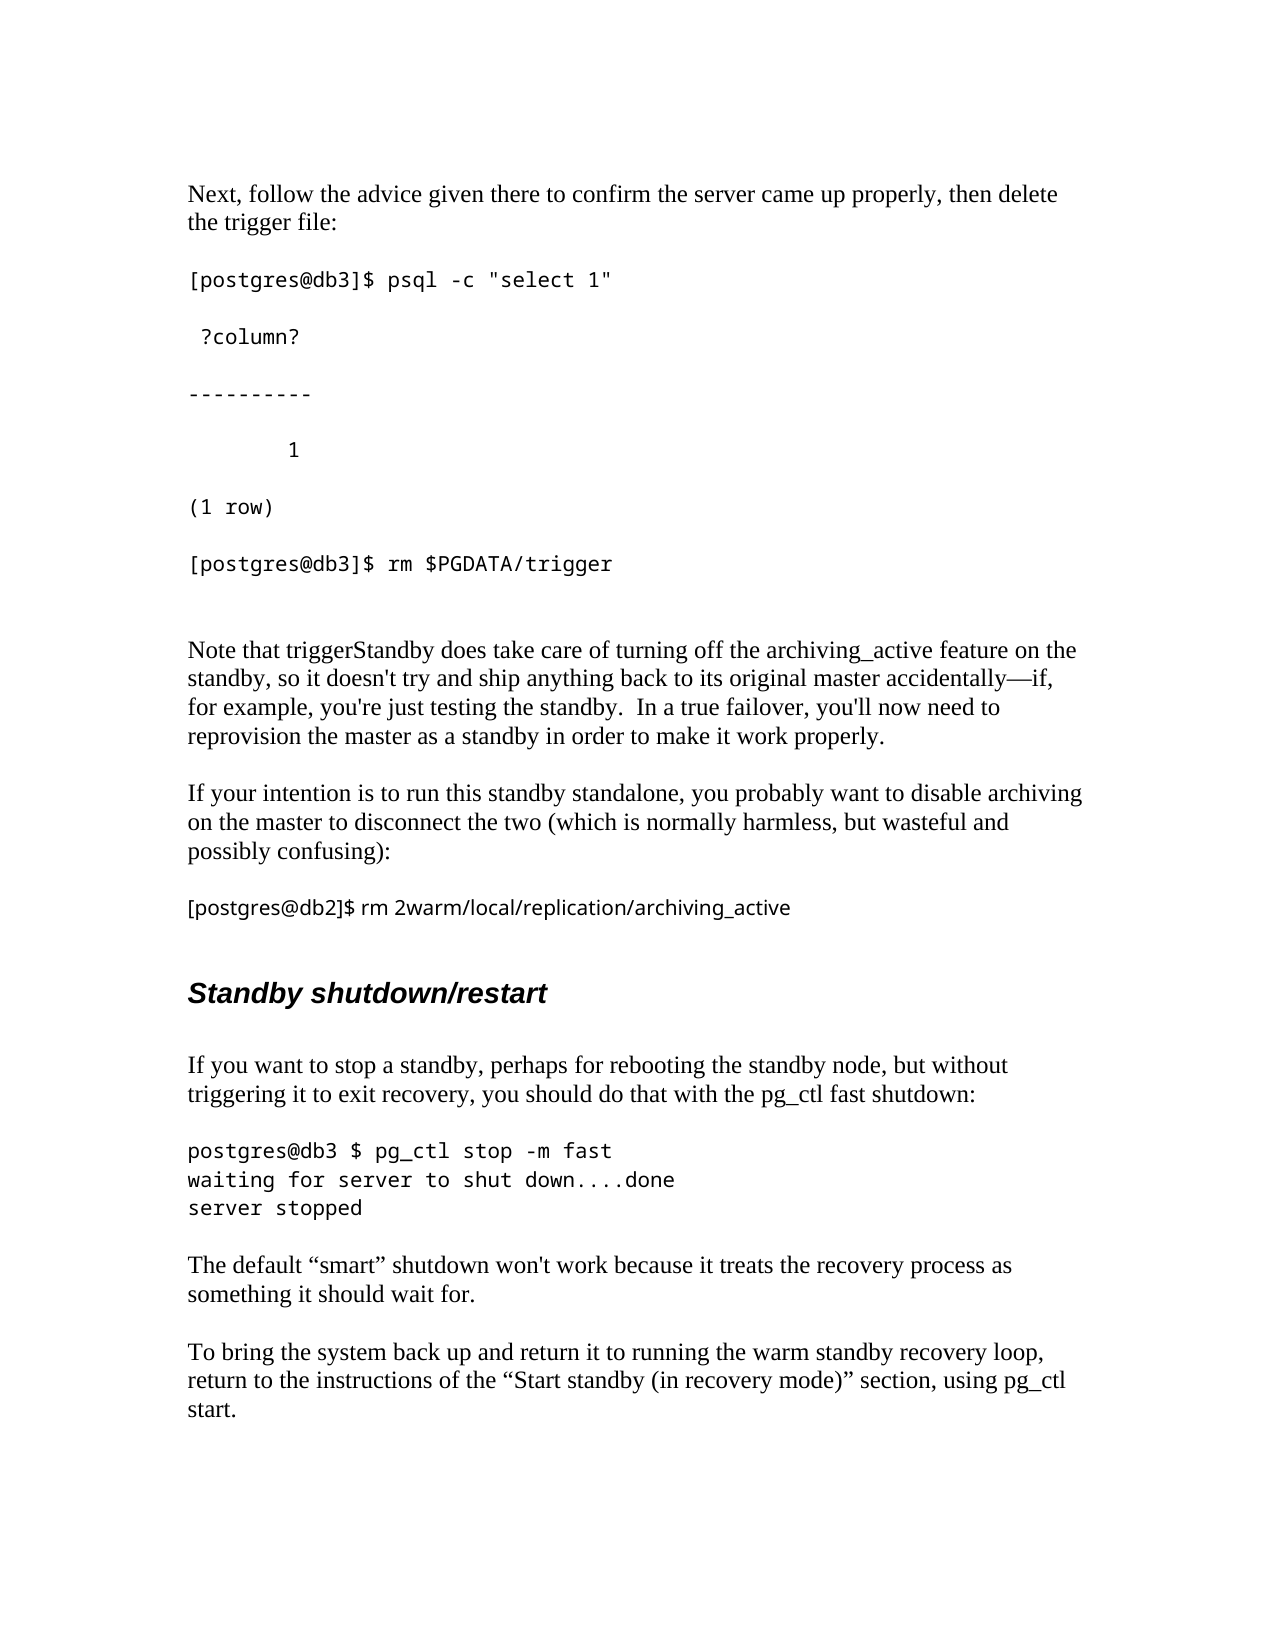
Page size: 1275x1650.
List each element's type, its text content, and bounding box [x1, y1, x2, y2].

text [postgres@db2]$ rm 2warm/local/replication/archiving_active [187, 893, 1087, 922]
subtitle Standby shutdown/restart [187, 976, 1087, 1009]
text If your intention is to run this standby standalone, you probably want to disable archiving on the master to disconnect the two (which is normally harmless, but wasteful and possibly confusing): [187, 778, 1087, 865]
text postgres@db3 $ pg_ctl stop -m fast [187, 1137, 1087, 1165]
text server stopped [187, 1193, 1087, 1222]
text (1 row) [187, 492, 1087, 521]
text ?column? [187, 322, 1087, 350]
text To bring the system back up and return it to running the warm standby recovery loop, return to the instructions of the “Start standby (in recovery mode)” section, using pg_ctl start. [187, 1337, 1087, 1423]
text [postgres@db3]$ rm $PGDATA/trigger [187, 549, 1087, 578]
text If you want to stop a standby, perhaps for rebooting the standby node, but without triggering it to exit recovery, you should do that with the pg_ctl fast shutdown: [187, 1050, 1087, 1108]
text Next, follow the advice given there to confirm the server came up properly, then delete the trigger file: [187, 179, 1087, 236]
text Note that triggerStandby does take care of turning off the archiving_active feature on the standby, so it doesn't try and ship anything back to its original master accidentally—if, for example, you're just testing the standby. In a true failover, you'll now need to reprovision the master as a standby in order to make it work properly. [187, 635, 1087, 750]
text The default “smart” shutdown won't work because it treats the recovery process as something it should wait for. [187, 1250, 1087, 1308]
text waiting for server to shut down....done [187, 1165, 1087, 1193]
text [postgres@db3]$ psql -c "select 1" [187, 265, 1087, 293]
text 1 [187, 436, 1087, 464]
text ---------- [187, 379, 1087, 407]
